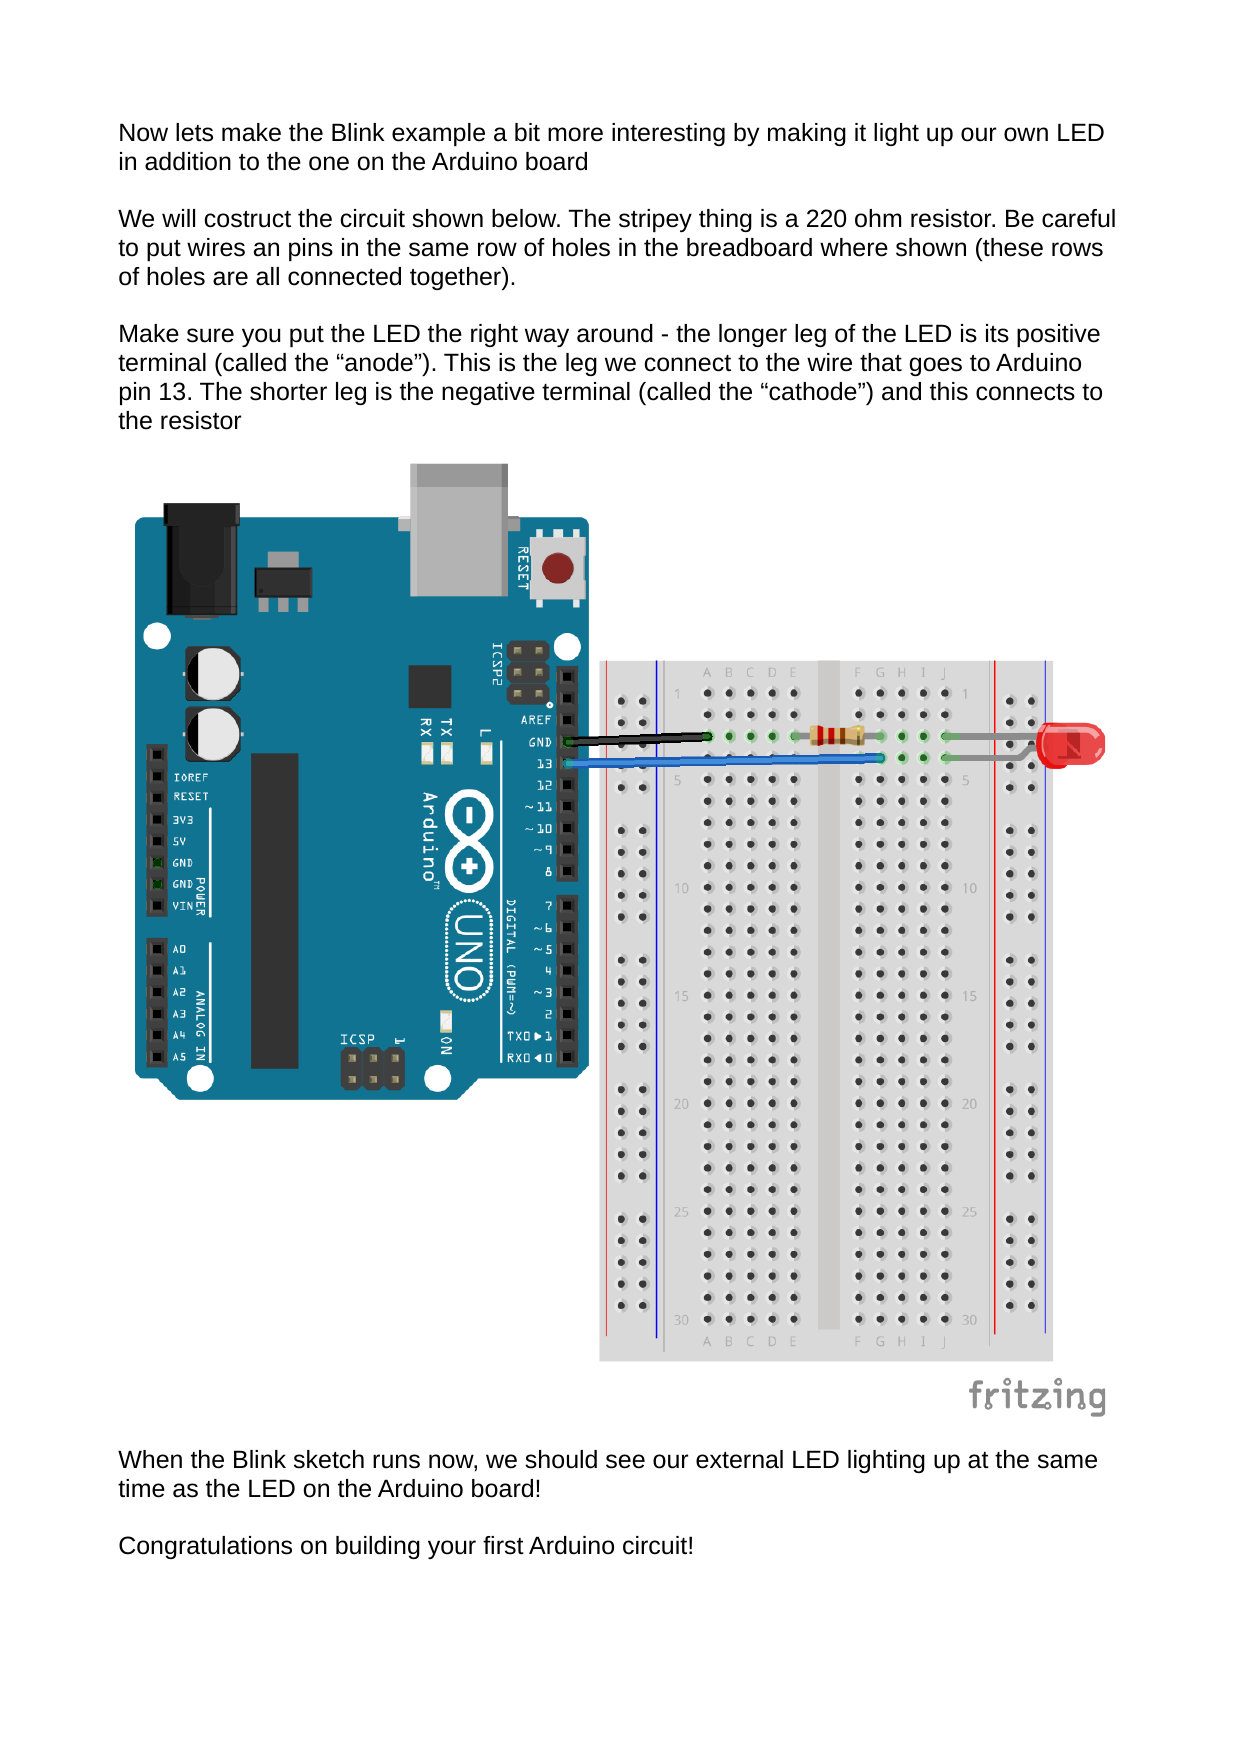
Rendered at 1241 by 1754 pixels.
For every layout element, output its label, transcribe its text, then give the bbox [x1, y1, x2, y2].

text We will costruct the circuit shown below. The stripey thing is a 220 ohm resistor. Be careful to put wires an pins in the same row of holes in the breadboard where shown (these rows of holes are all connected together). [118, 204, 1122, 291]
text Now lets make the Blink example a bit more interesting by making it light up our own LED in addition to the one on the Arduino board [118, 118, 1122, 176]
text Congratulations on building your first Arduino circuit! [118, 1531, 1122, 1560]
text Make sure you put the LED the right way around - the longer leg of the LED is its positive terminal (called the “anode”). This is the leg we connect to the wire that goes to Arduino pin 13. The shorter leg is the negative terminal (called the “cathode”) and this connects to the resistor [118, 319, 1122, 434]
text When the Blink sketch runs now, we should see our external LED lighting up at the same time as the LED on the Arduino board! [118, 1445, 1122, 1502]
